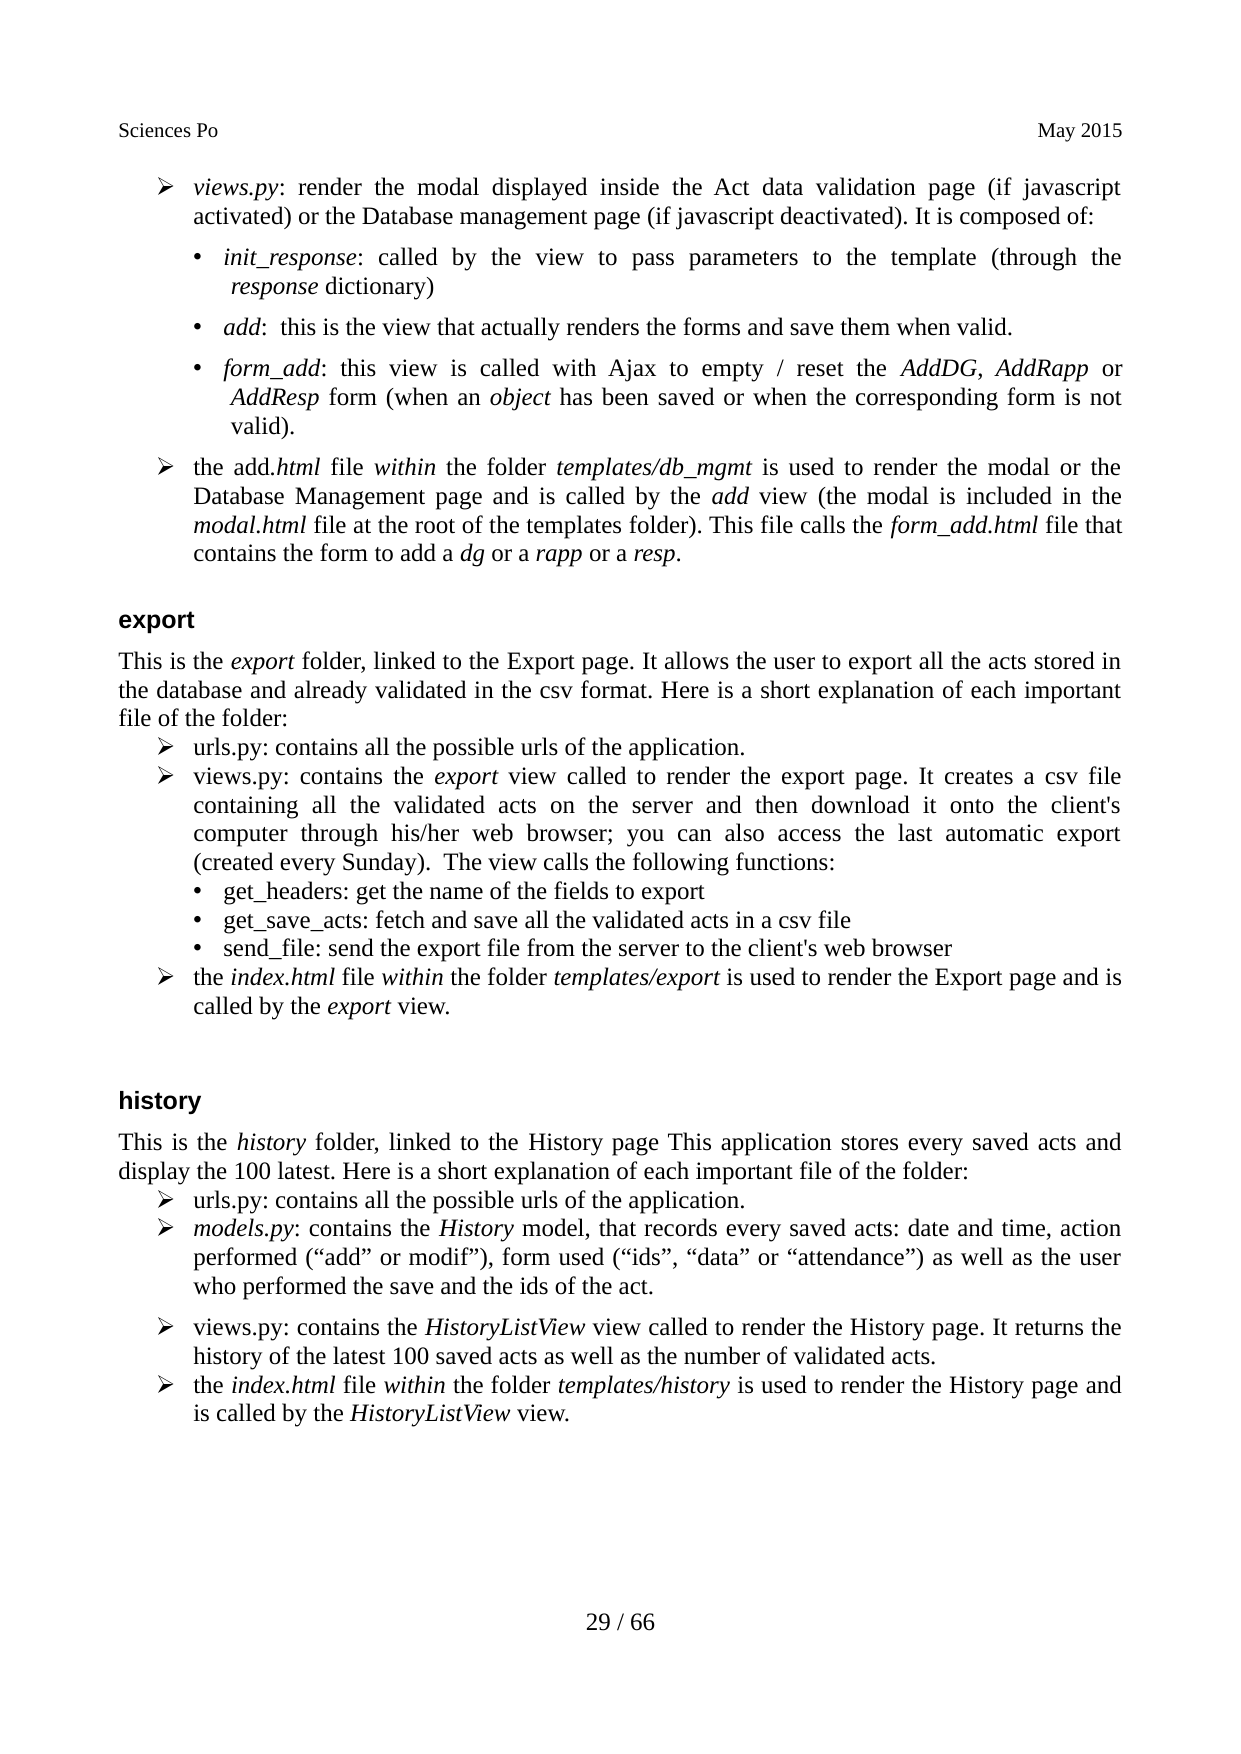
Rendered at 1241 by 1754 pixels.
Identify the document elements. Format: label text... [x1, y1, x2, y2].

list send_file: send the export file from the server to the client's web browser [193, 933, 1122, 962]
list the index.html file within the folder templates/history is used to render the History page and is called by the HistoryListView view. [156, 1370, 1122, 1427]
list views.py: contains the export view called to render the export page. It creates a csv file containing all the validated acts on the server and then download it onto the client's computer through his/her web browser; you can also access the last automatic export (created every Sunday). The view calls the following functions: [156, 761, 1122, 876]
subtitle history [118, 1086, 1122, 1115]
list models.py: contains the History model, that records every saved acts: date and time, action performed (“add” or modif”), form used (“ids”, “data” or “attendance”) as well as the user who performed the save and the ids of the act. [156, 1213, 1122, 1300]
list urls.py: contains all the possible urls of the application. [156, 732, 1122, 761]
list form_add: this view is called with Ajax to empty / reset the AddDG, AddRapp or AddResp form (when an object has been saved or when the corresponding form is not valid). [193, 353, 1122, 440]
list views.py: render the modal displayed inside the Act data validation page (if javascript activated) or the Database management page (if javascript deactivated). It is composed of: [156, 172, 1122, 230]
list get_save_acts: fetch and save all the validated acts in a csv file [193, 905, 1122, 933]
text This is the export folder, linked to the Export page. It allows the user to export all the acts stored in the database and already validated in the csv format. Here is a short explanation of each important file of the folder: [118, 646, 1122, 732]
text This is the history folder, linked to the History page This application stores every saved acts and display the 100 latest. Here is a short explanation of each important file of the folder: [118, 1127, 1122, 1185]
subtitle export [118, 605, 1122, 633]
list urls.py: contains all the possible urls of the application. [156, 1185, 1122, 1213]
list add: this is the view that actually renders the forms and save them when valid. [193, 312, 1122, 341]
list views.py: contains the HistoryListView view called to render the History page. It returns the history of the latest 100 saved acts as well as the number of validated acts. [156, 1312, 1122, 1370]
list get_headers: get the name of the fields to export [193, 876, 1122, 905]
list the index.html file within the folder templates/export is used to render the Export page and is called by the export view. [156, 962, 1122, 1020]
list the add.html file within the folder templates/db_mgmt is used to render the modal or the Database Management page and is called by the add view (the modal is included in the modal.html file at the root of the templates folder). This file calls the form_add.html file that contains the form to add a dg or a rapp or a resp. [156, 452, 1122, 567]
list init_response: called by the view to pass parameters to the template (through the response dictionary) [193, 242, 1122, 300]
